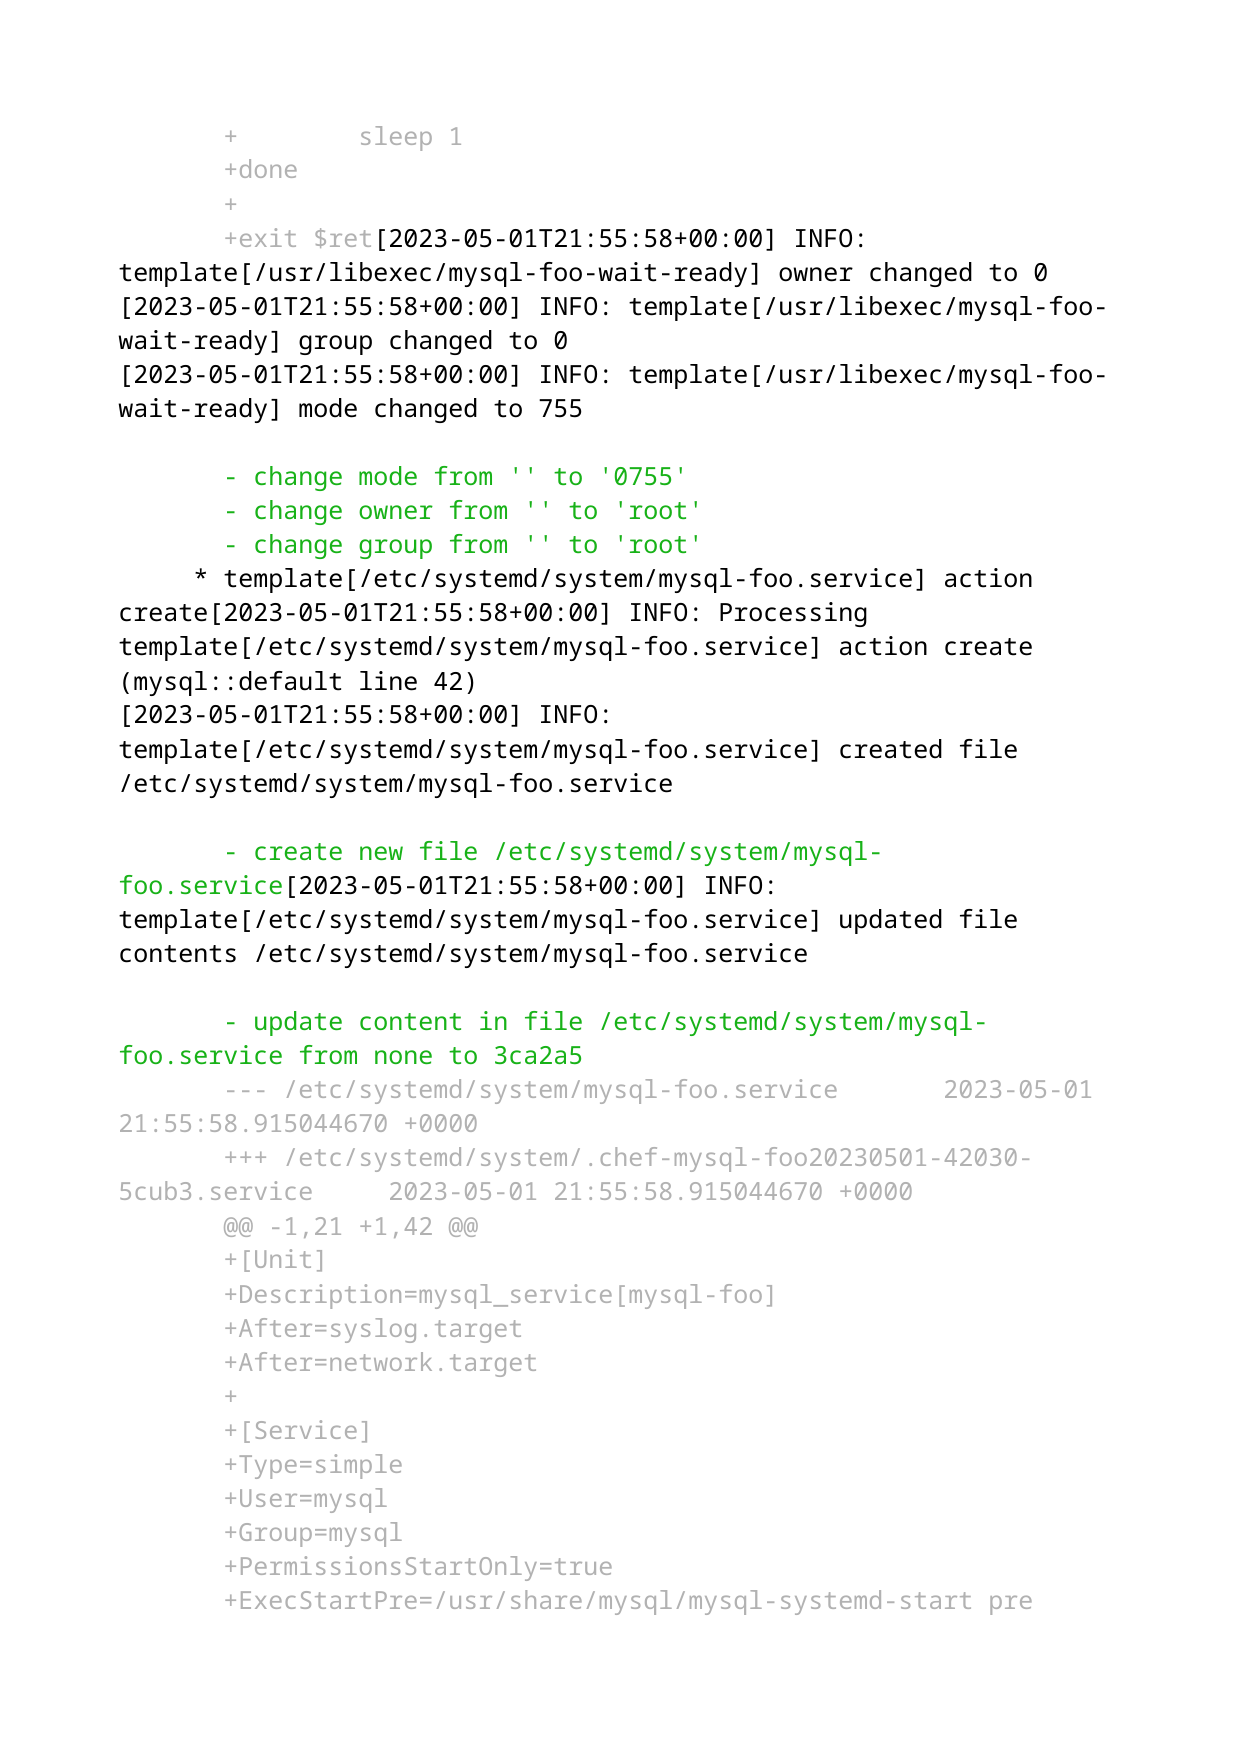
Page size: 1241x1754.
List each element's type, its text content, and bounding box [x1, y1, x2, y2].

text + sleep 1 +done + +exit $ret[2023-05-01T21:55:58+00:00] INFO: template[/usr/libexec/mysql-foo-wait-ready] owner changed to 0 [2023-05-01T21:55:58+00:00] INFO: template[/usr/libexec/mysql-foo-wait-ready] group changed to 0 [2023-05-01T21:55:58+00:00] INFO: template[/usr/libexec/mysql-foo-wait-ready] mode changed to 755 - change mode from '' to '0755' - change owner from '' to 'root' - change group from '' to 'root' * template[/etc/systemd/system/mysql-foo.service] action create[2023-05-01T21:55:58+00:00] INFO: Processing template[/etc/systemd/system/mysql-foo.service] action create (mysql::default line 42) [2023-05-01T21:55:58+00:00] INFO: template[/etc/systemd/system/mysql-foo.service] created file /etc/systemd/system/mysql-foo.service - create new file /etc/systemd/system/mysql-foo.service[2023-05-01T21:55:58+00:00] INFO: template[/etc/systemd/system/mysql-foo.service] updated file contents /etc/systemd/system/mysql-foo.service - update content in file /etc/systemd/system/mysql-foo.service from none to 3ca2a5 --- /etc/systemd/system/mysql-foo.service 2023-05-01 21:55:58.915044670 +0000 +++ /etc/systemd/system/.chef-mysql-foo20230501-42030-5cub3.service 2023-05-01 21:55:58.915044670 +0000 @@ -1,21 +1,42 @@ +[Unit] +Description=mysql_service[mysql-foo] +After=syslog.target +After=network.target + +[Service] +Type=simple +User=mysql +Group=mysql +PermissionsStartOnly=true +ExecStartPre=/usr/share/mysql/mysql-systemd-start pre [118, 118, 1122, 1617]
